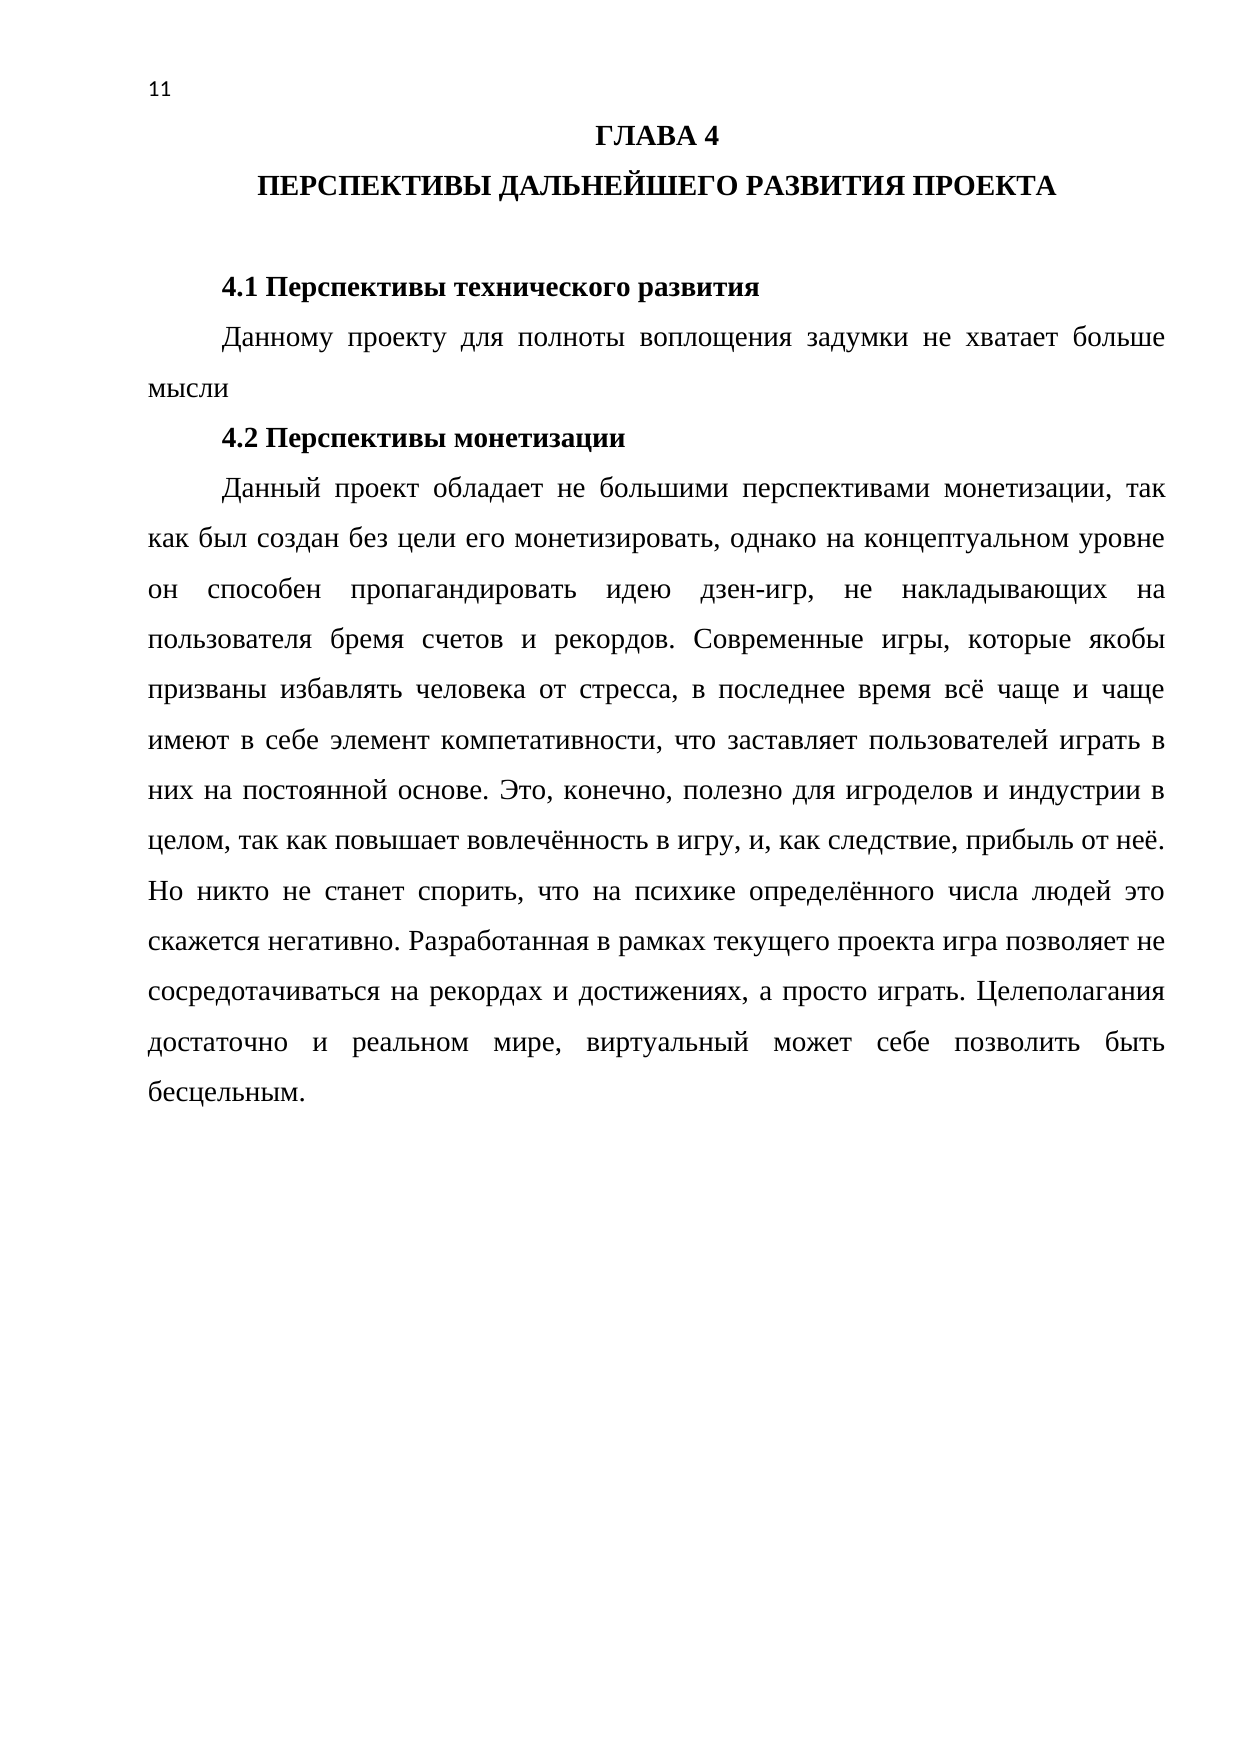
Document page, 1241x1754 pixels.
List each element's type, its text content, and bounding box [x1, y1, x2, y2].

text Данному проекту для полноты воплощения задумки не хватает больше мысли [148, 319, 1166, 403]
subtitle 4.2 Перспективы монетизации [148, 420, 1166, 453]
text Данный проект обладает не большими перспективами монетизации, так как был создан без цели его монетизировать, однако на концептуальном уровне он способен пропагандировать идею дзен-игр, не накладывающих на пользователя бремя счетов и рекордов. Современные игры, которые якобы призваны избавлять человека от стресса, в последнее время всё чаще и чаще имеют в себе элемент компетативности, что заставляет пользователей играть в них на постоянной основе. Это, конечно, полезно для игроделов и индустрии в целом, так как повышает вовлечённость в игру, и, как следствие, прибыль от неё. Но никто не станет спорить, что на психике определённого числа людей это скажется негативно. Разработанная в рамках текущего проекта игра позволяет не сосредотачиваться на рекордах и достижениях, а просто играть. Целеполагания достаточно и реальном мире, виртуальный может себе позволить быть бесцельным. [148, 470, 1166, 1108]
text ГЛАВА 4 ПЕРСПЕКТИВЫ ДАЛЬНЕЙШЕГО РАЗВИТИЯ ПРОЕКТА [148, 118, 1166, 202]
subtitle 4.1 Перспективы технического развития [148, 269, 1166, 303]
